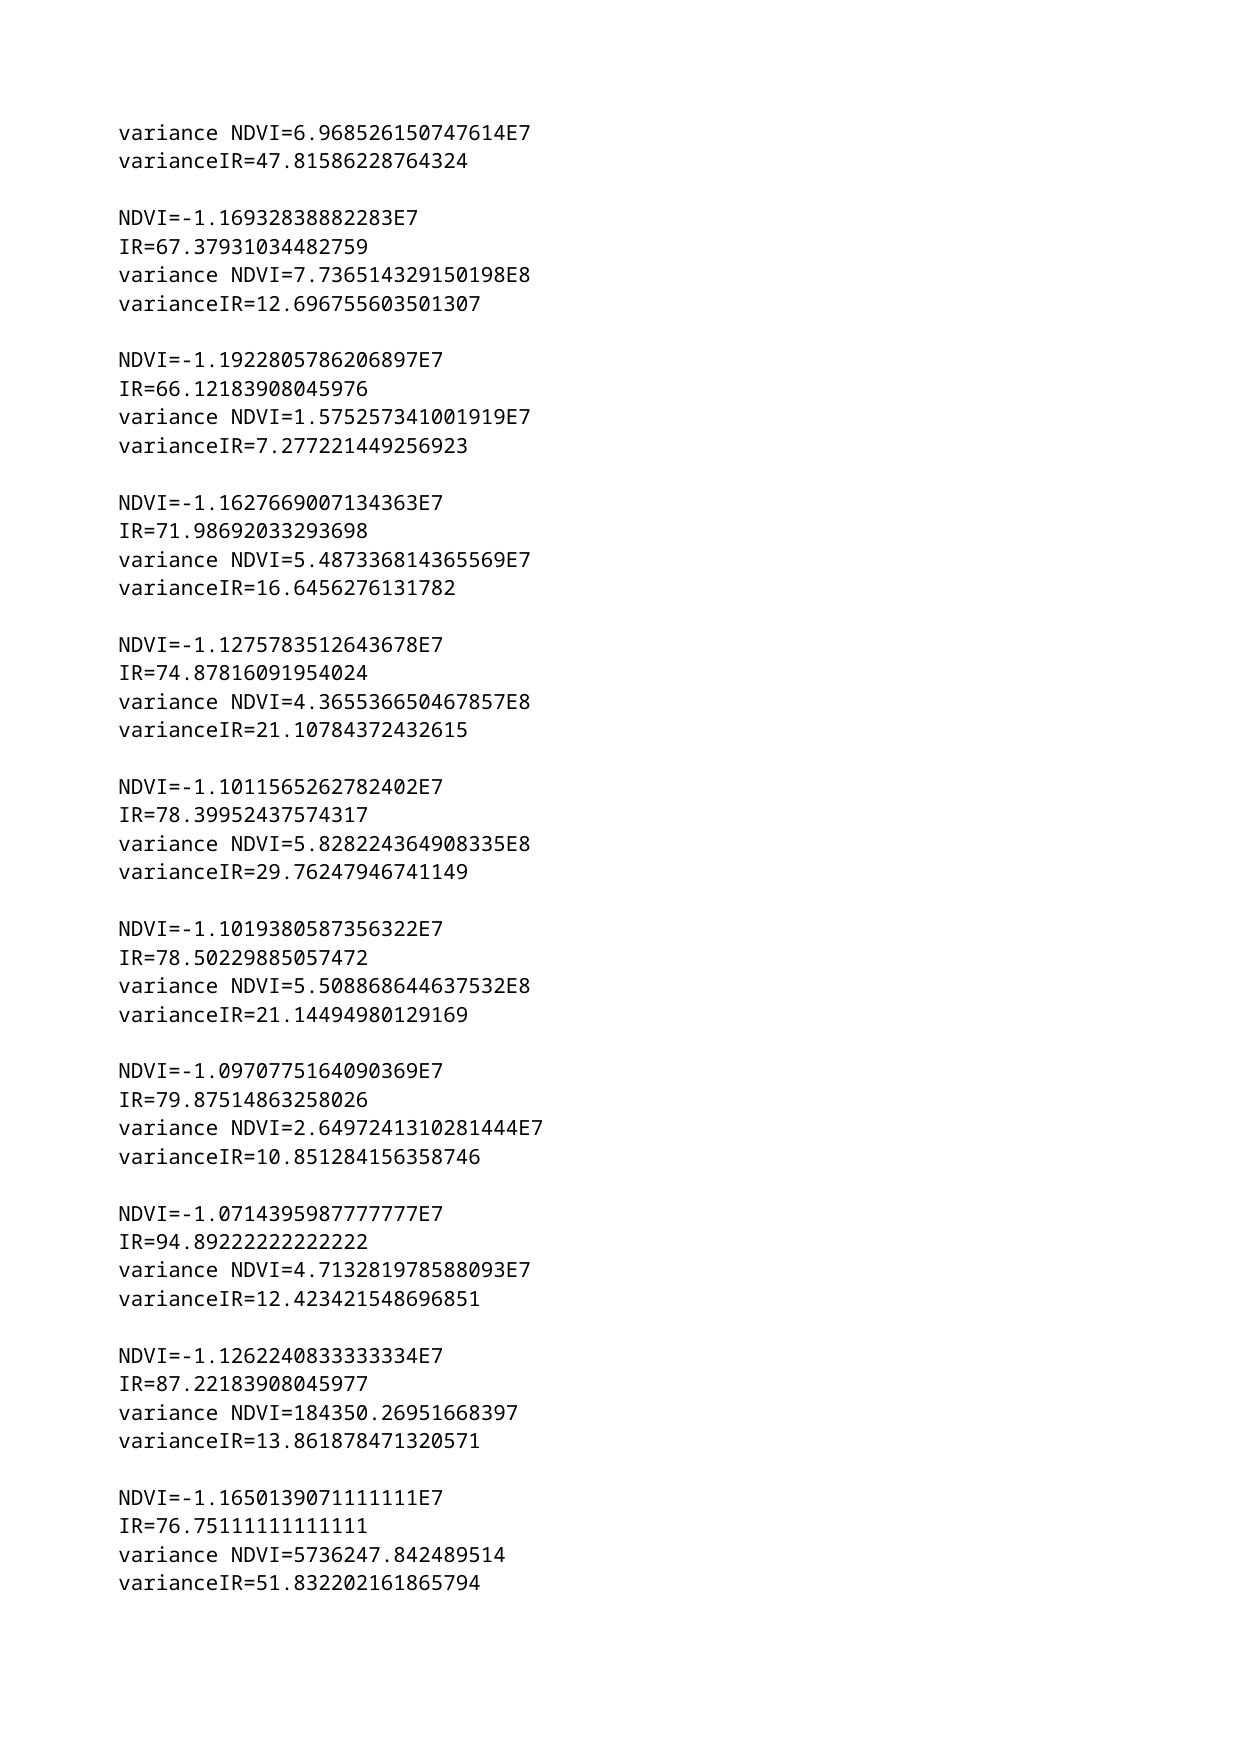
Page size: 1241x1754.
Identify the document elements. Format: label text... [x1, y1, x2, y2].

text NDVI=-1.1922805786206897E7 [118, 346, 1122, 374]
text NDVI=-1.1627669007134363E7 [118, 488, 1122, 516]
text variance NDVI=5736247.842489514 [118, 1540, 1122, 1568]
text variance NDVI=6.968526150747614E7 [118, 118, 1122, 147]
text varianceIR=10.851284156358746 [118, 1142, 1122, 1170]
text varianceIR=12.423421548696851 [118, 1284, 1122, 1312]
text varianceIR=51.832202161865794 [118, 1568, 1122, 1597]
text IR=66.12183908045976 [118, 374, 1122, 402]
text NDVI=-1.16932838882283E7 [118, 203, 1122, 232]
text IR=67.37931034482759 [118, 232, 1122, 260]
text varianceIR=47.81586228764324 [118, 147, 1122, 175]
text variance NDVI=5.828224364908335E8 [118, 829, 1122, 857]
text varianceIR=21.10784372432615 [118, 715, 1122, 744]
text variance NDVI=184350.26951668397 [118, 1398, 1122, 1426]
text NDVI=-1.1275783512643678E7 [118, 630, 1122, 658]
text varianceIR=13.861878471320571 [118, 1426, 1122, 1455]
text variance NDVI=7.736514329150198E8 [118, 260, 1122, 289]
text IR=94.89222222222222 [118, 1227, 1122, 1256]
text IR=71.98692033293698 [118, 516, 1122, 545]
text IR=78.50229885057472 [118, 943, 1122, 971]
text NDVI=-1.1011565262782402E7 [118, 772, 1122, 801]
text varianceIR=12.696755603501307 [118, 289, 1122, 317]
text variance NDVI=5.487336814365569E7 [118, 545, 1122, 573]
text NDVI=-1.0970775164090369E7 [118, 1057, 1122, 1085]
text variance NDVI=4.365536650467857E8 [118, 687, 1122, 715]
text varianceIR=16.6456276131782 [118, 573, 1122, 602]
text IR=78.39952437574317 [118, 801, 1122, 829]
text NDVI=-1.1262240833333334E7 [118, 1341, 1122, 1369]
text variance NDVI=4.713281978588093E7 [118, 1256, 1122, 1284]
text IR=74.87816091954024 [118, 658, 1122, 687]
text variance NDVI=5.508868644637532E8 [118, 971, 1122, 1000]
text varianceIR=29.76247946741149 [118, 857, 1122, 886]
text NDVI=-1.1019380587356322E7 [118, 914, 1122, 943]
text variance NDVI=2.6497241310281444E7 [118, 1113, 1122, 1142]
text varianceIR=21.14494980129169 [118, 1000, 1122, 1028]
text NDVI=-1.1650139071111111E7 [118, 1483, 1122, 1512]
text varianceIR=7.277221449256923 [118, 431, 1122, 459]
text IR=79.87514863258026 [118, 1085, 1122, 1113]
text NDVI=-1.0714395987777777E7 [118, 1199, 1122, 1227]
text IR=76.75111111111111 [118, 1512, 1122, 1540]
text variance NDVI=1.575257341001919E7 [118, 402, 1122, 431]
text IR=87.22183908045977 [118, 1369, 1122, 1398]
